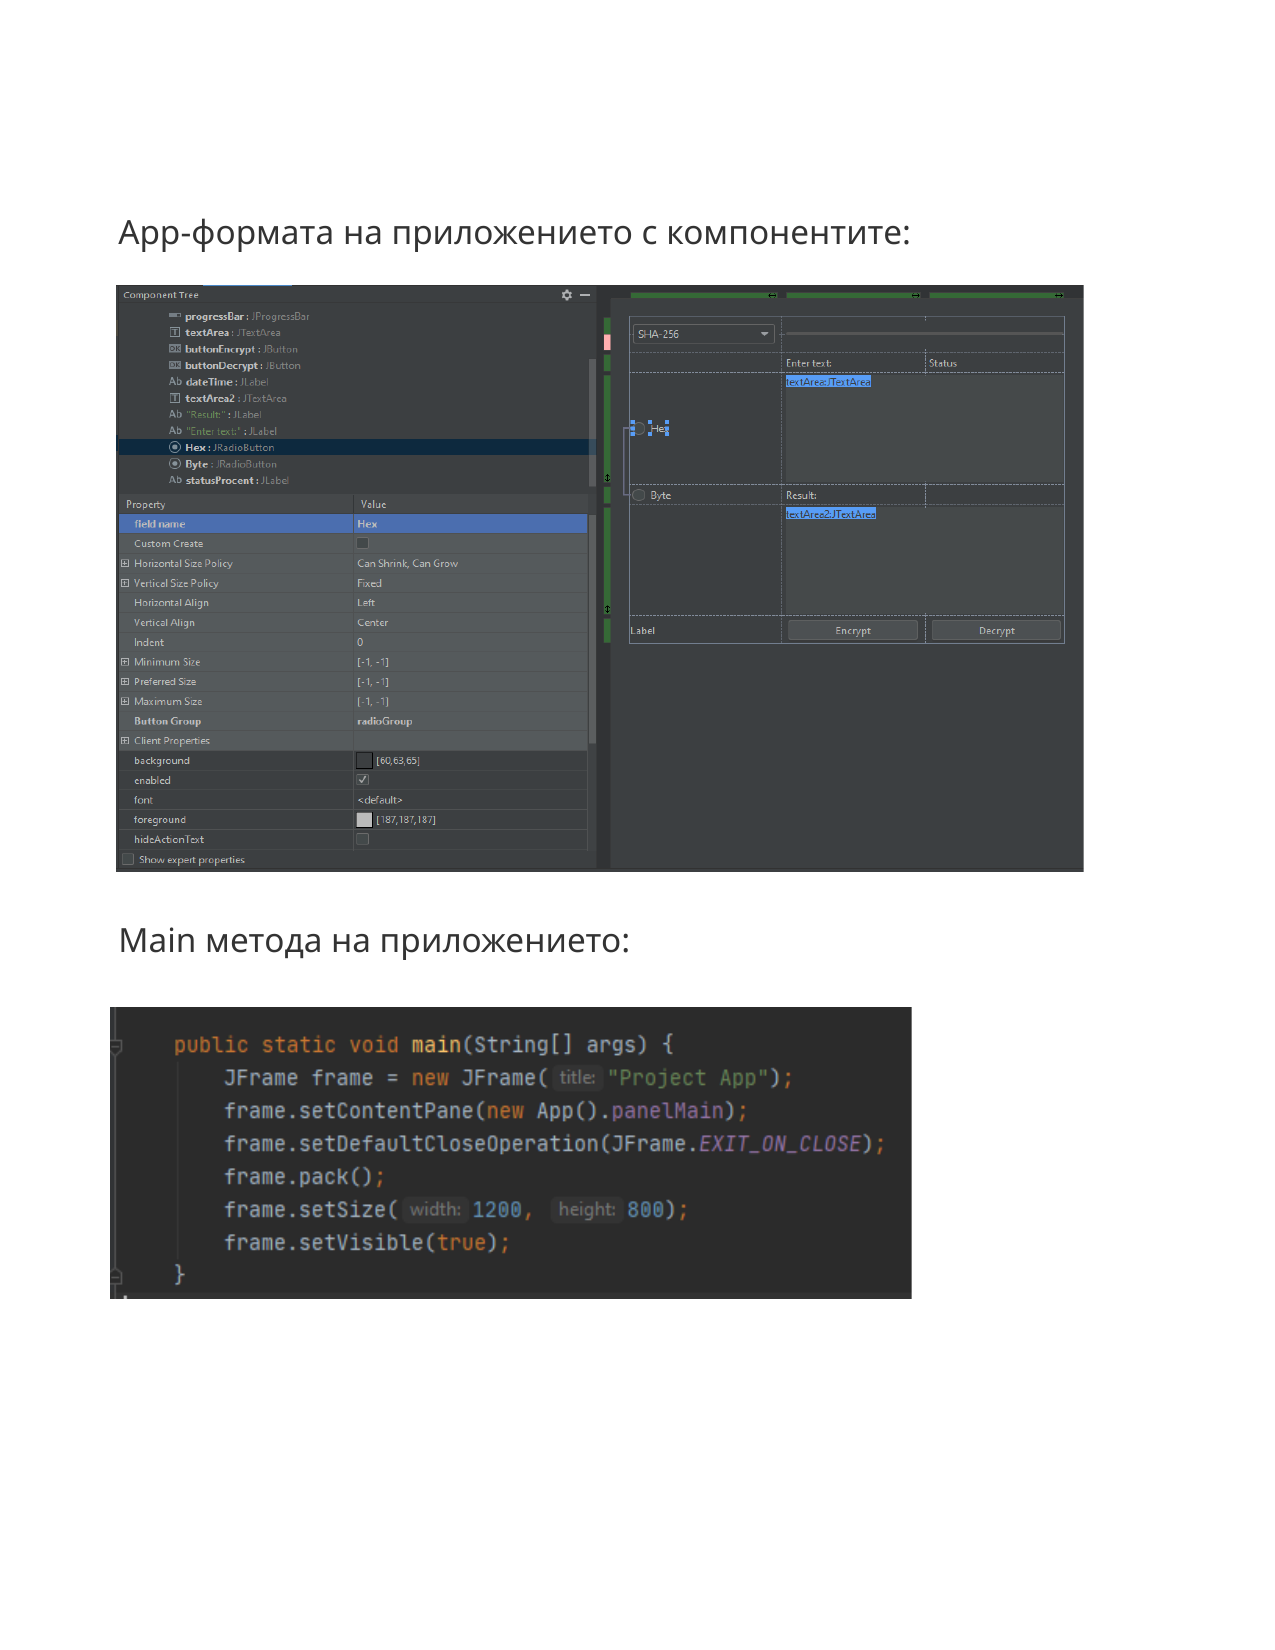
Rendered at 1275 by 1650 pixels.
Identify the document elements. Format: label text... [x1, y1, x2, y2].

text Main метода на приложението: [118, 917, 1157, 962]
text App-формата на приложението с компонентите: [118, 209, 1157, 254]
picture [110, 1007, 912, 1299]
picture [116, 285, 1084, 872]
